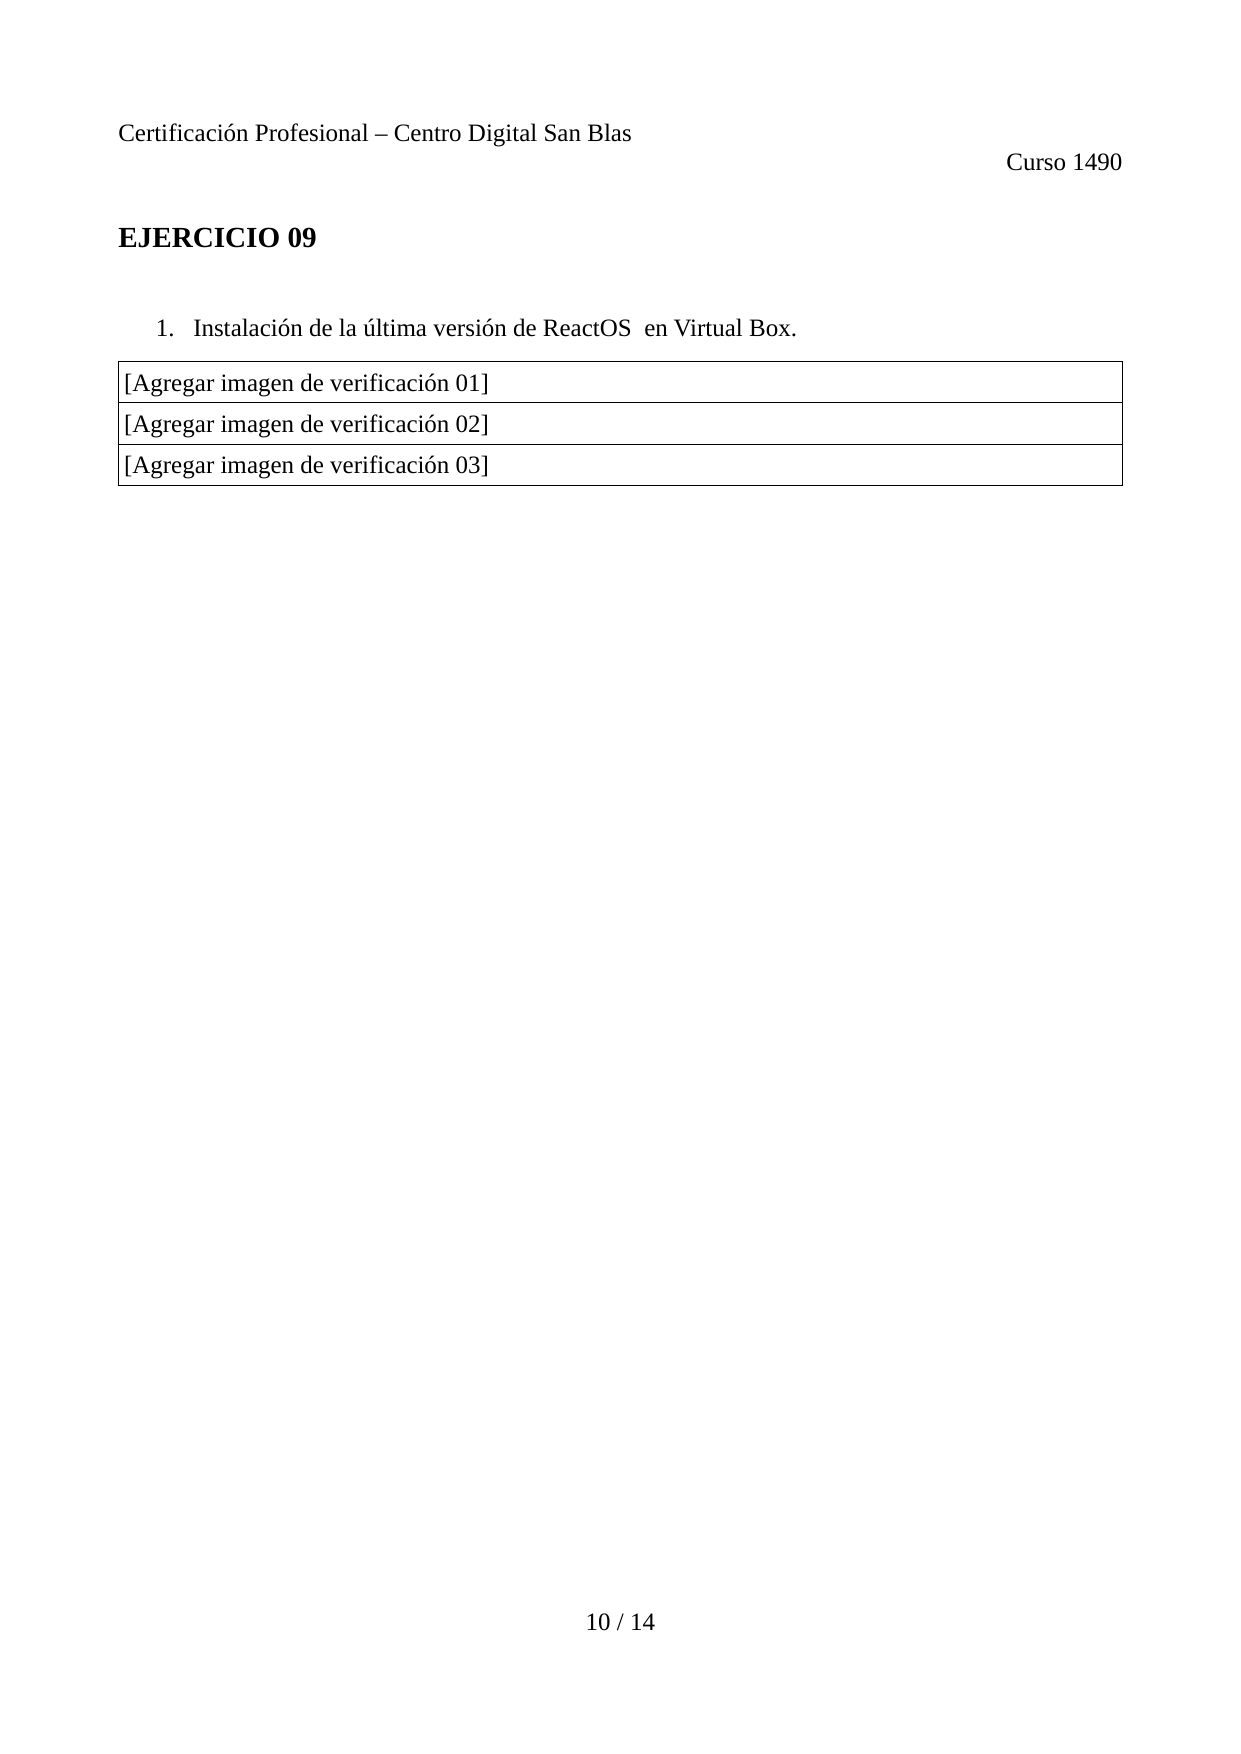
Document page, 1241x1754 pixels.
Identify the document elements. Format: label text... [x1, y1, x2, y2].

table_cell [Agregar imagen de verificación 03] [119, 445, 1122, 485]
list Instalación de la última versión de ReactOS en Virtual Box. [156, 313, 1122, 342]
table_cell [Agregar imagen de verificación 02] [119, 403, 1122, 443]
table_header [Agregar imagen de verificación 01] [119, 362, 1122, 402]
subtitle EJERCICIO 09 [118, 220, 1122, 253]
